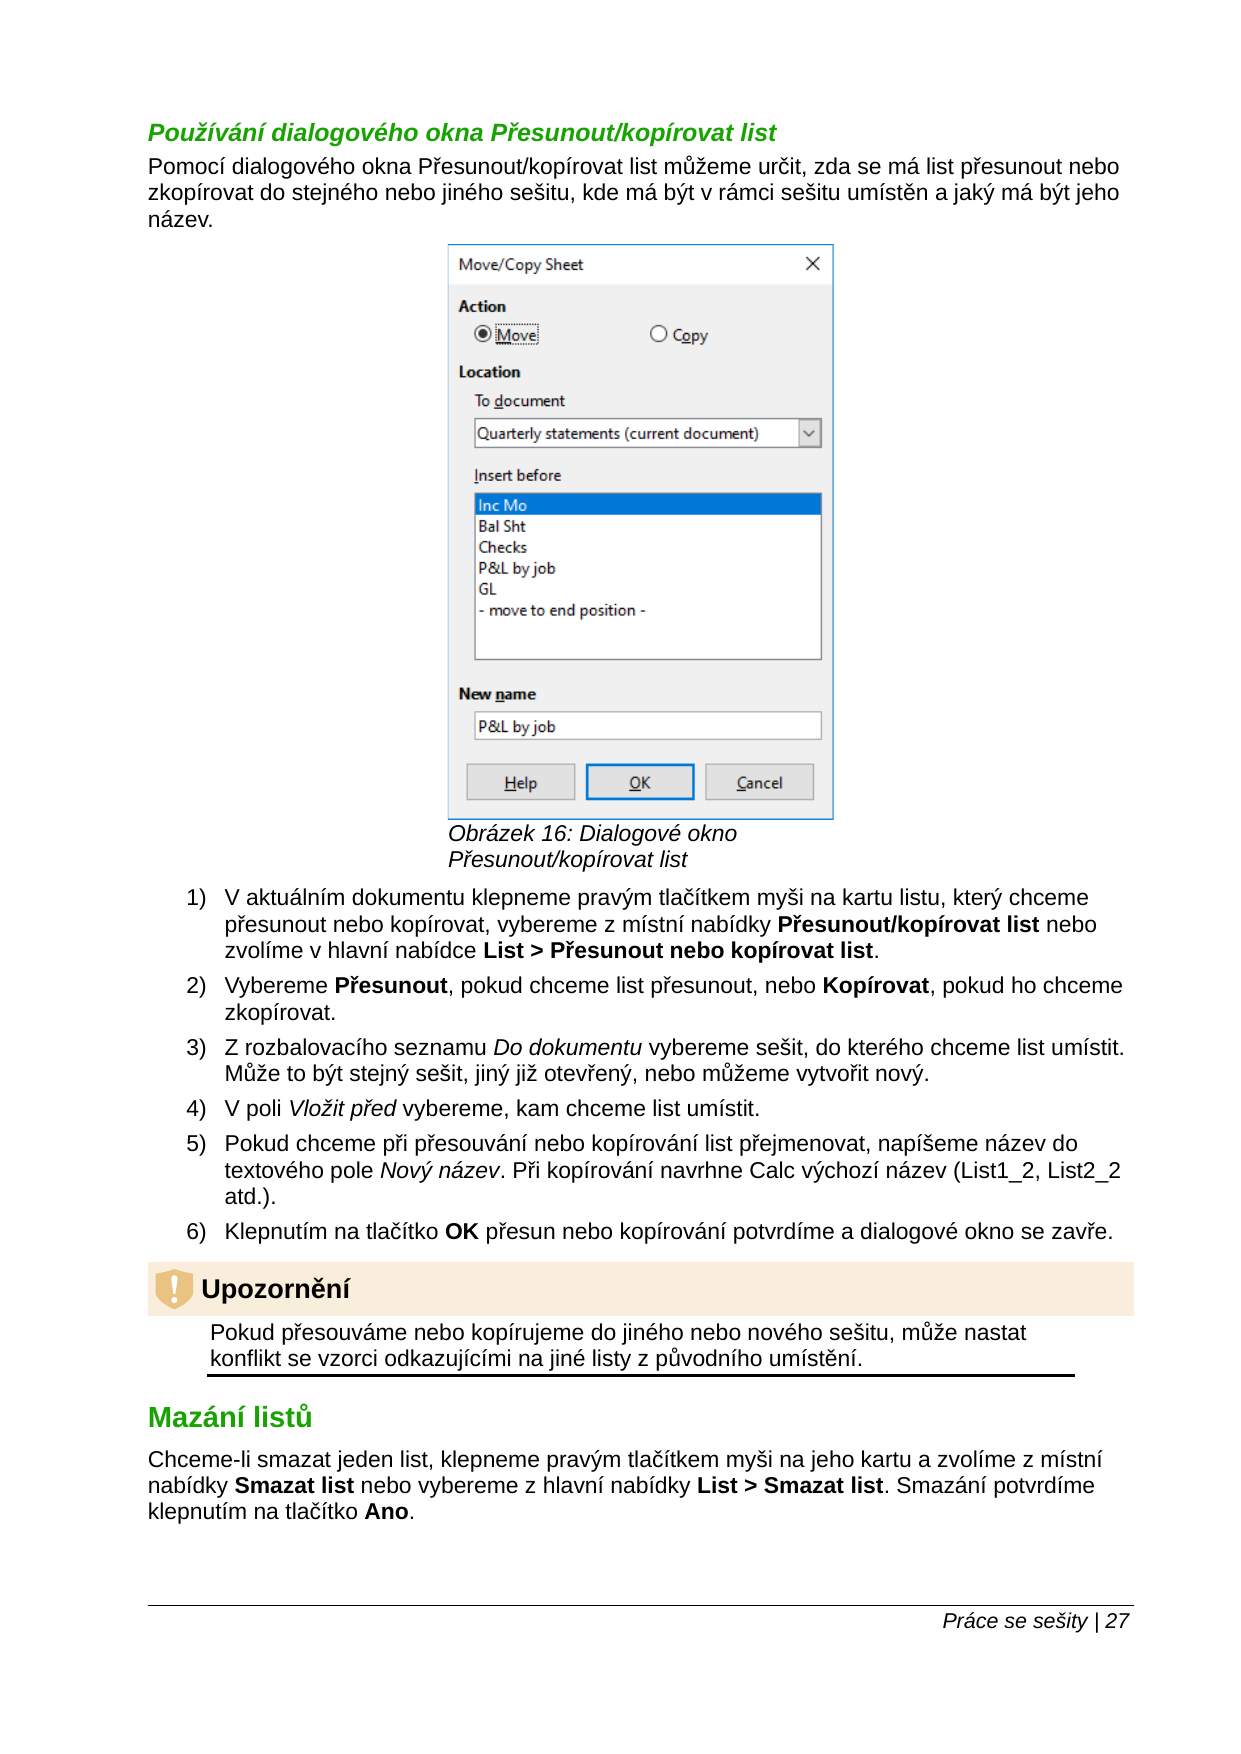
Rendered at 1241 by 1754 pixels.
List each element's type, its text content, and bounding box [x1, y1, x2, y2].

text Chceme-li smazat jeden list, klepneme pravým tlačítkem myši na jeho kartu a zvolíme z místní nabídky Smazat list nebo vybereme z hlavní nabídky List > Smazat list. Smazání potvrdíme klepnutím na tlačítko Ano. [148, 1446, 1134, 1525]
list Vybereme Přesunout, pokud chceme list přesunout, nebo Kopírovat, pokud ho chceme zkopírovat. [207, 972, 1134, 1025]
subtitle Upozornění [148, 1262, 1134, 1316]
subtitle Používání dialogového okna Přesunout/kopírovat list [148, 118, 1134, 147]
text Obrázek 16: Dialogové okno Přesunout/kopírovat list [448, 820, 834, 872]
list Z rozbalovacího seznamu Do dokumentu vybereme sešit, do kterého chceme list umístit. Může to být stejný sešit, jiný již otevřený, nebo můžeme vytvořit nový. [207, 1034, 1134, 1086]
subtitle Mazání listů [148, 1400, 1134, 1434]
list V poli Vložit před vybereme, kam chceme list umístit. [207, 1095, 1134, 1122]
text Pokud přesouváme nebo kopírujeme do jiného nebo nového sešitu, může nastat konflikt se vzorci odkazujícími na jiné listy z původního umístění. [207, 1316, 1075, 1374]
list Pomocí dialogového okna Přesunout/kopírovat list můžeme určit, zda se má list přesunout nebo zkopírovat do stejného nebo jiného sešitu, kde má být v rámci sešitu umístěn a jaký má být jeho název. [148, 153, 1134, 232]
list V aktuálním dokumentu klepneme pravým tlačítkem myši na kartu listu, který chceme přesunout nebo kopírovat, vybereme z místní nabídky Přesunout/kopírovat list nebo zvolíme v hlavní nabídce List > Přesunout nebo kopírovat list. [207, 884, 1134, 963]
list Pokud chceme při přesouvání nebo kopírování list přejmenovat, napíšeme název do textového pole Nový název. Při kopírování navrhne Calc výchozí název (List1_2, List2_2 atd.). [207, 1130, 1134, 1209]
list Klepnutím na tlačítko OK přesun nebo kopírování potvrdíme a dialogové okno se zavře. [207, 1218, 1134, 1245]
picture [447, 244, 834, 820]
